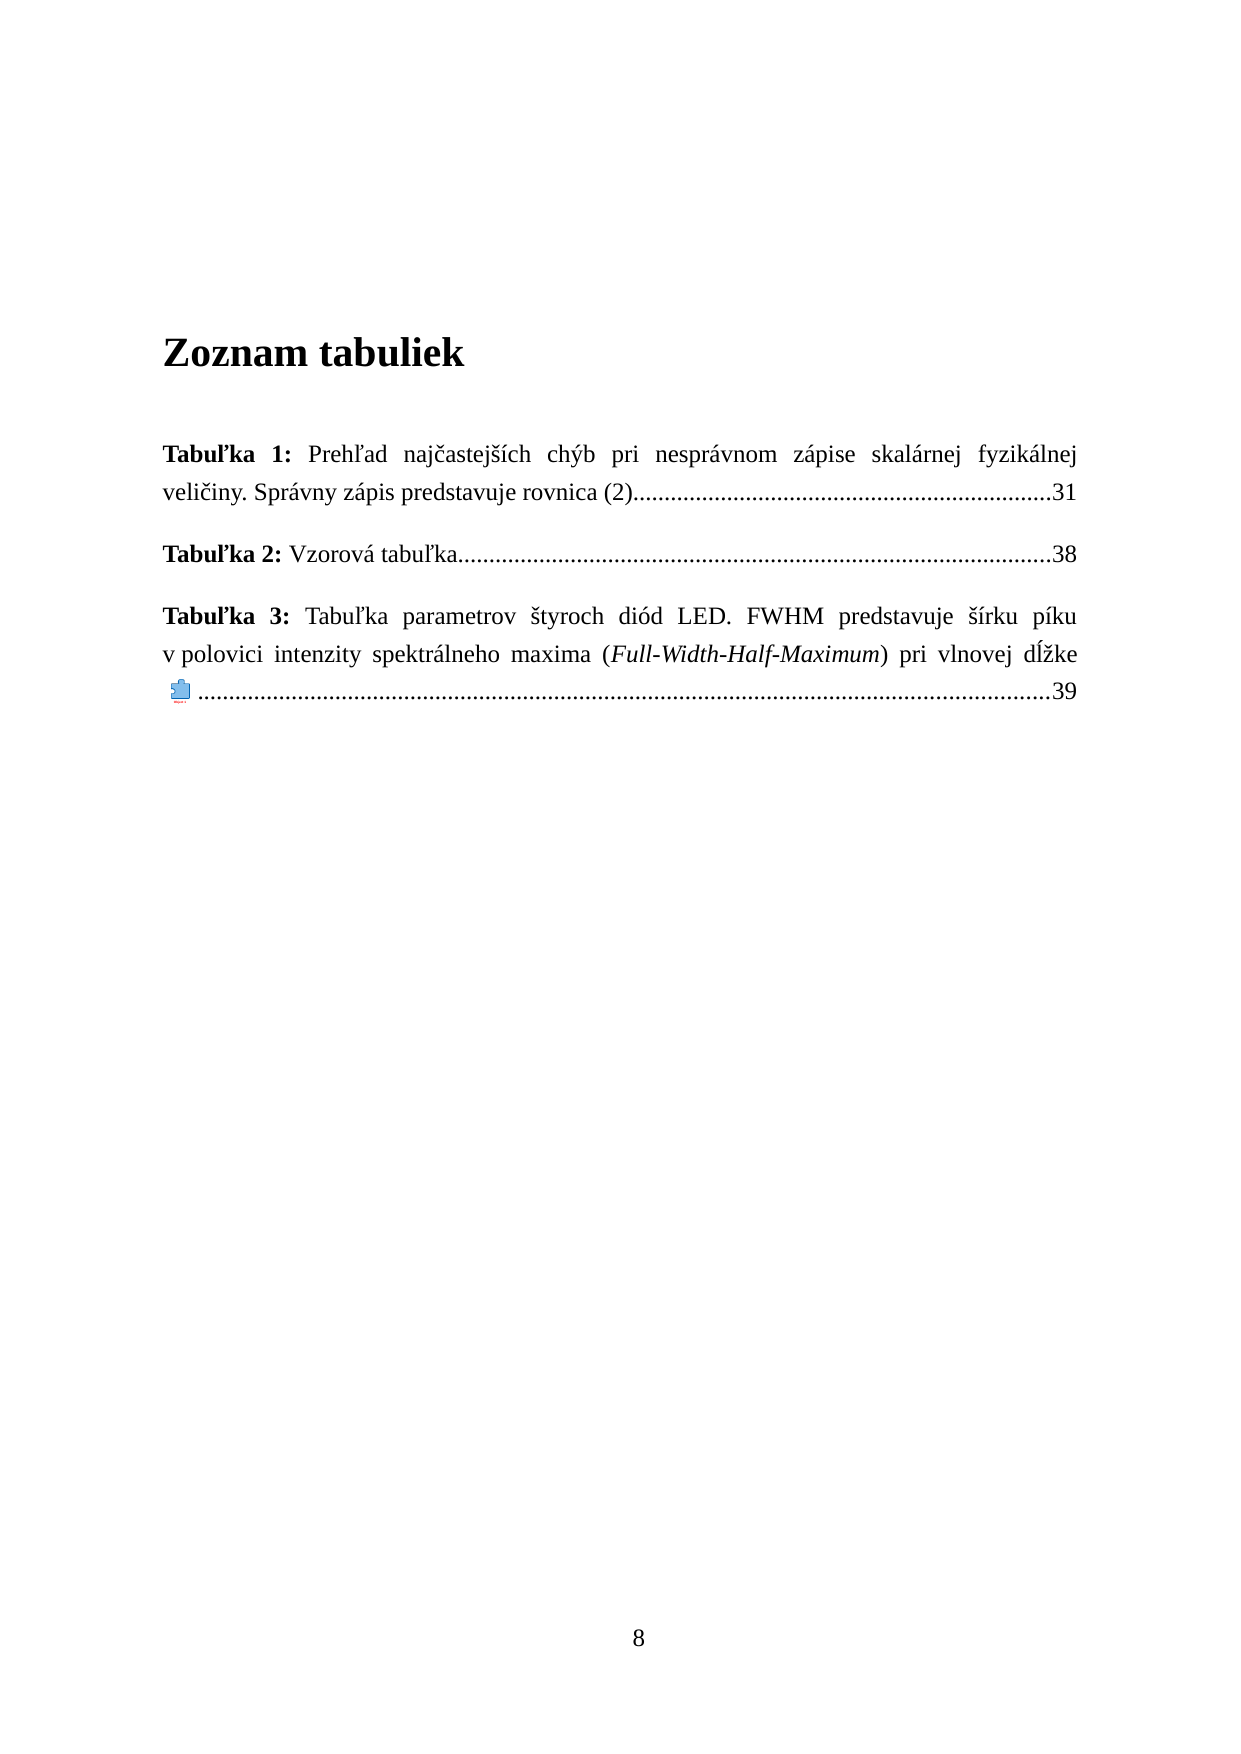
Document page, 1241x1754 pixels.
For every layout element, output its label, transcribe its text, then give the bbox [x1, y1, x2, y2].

text Tabuľka 2: Vzorová tabuľka 38 [162, 539, 1078, 568]
text Tabuľka 1: Prehľad najčastejších chýb pri nesprávnom zápise skalárnej fyzikálnej veličiny. Správny zápis predstavuje rovnica (2). 31 [162, 439, 1078, 506]
subtitle Zoznam tabuliek [162, 327, 1078, 375]
text Tabuľka 3: Tabuľka parametrov štyroch diód LED. FWHM predstavuje šírku píku v polovici intenzity spektrálneho maxima (Full-Width-Half-Maximum) pri vlnovej dĺžke . 39 [162, 601, 1078, 705]
